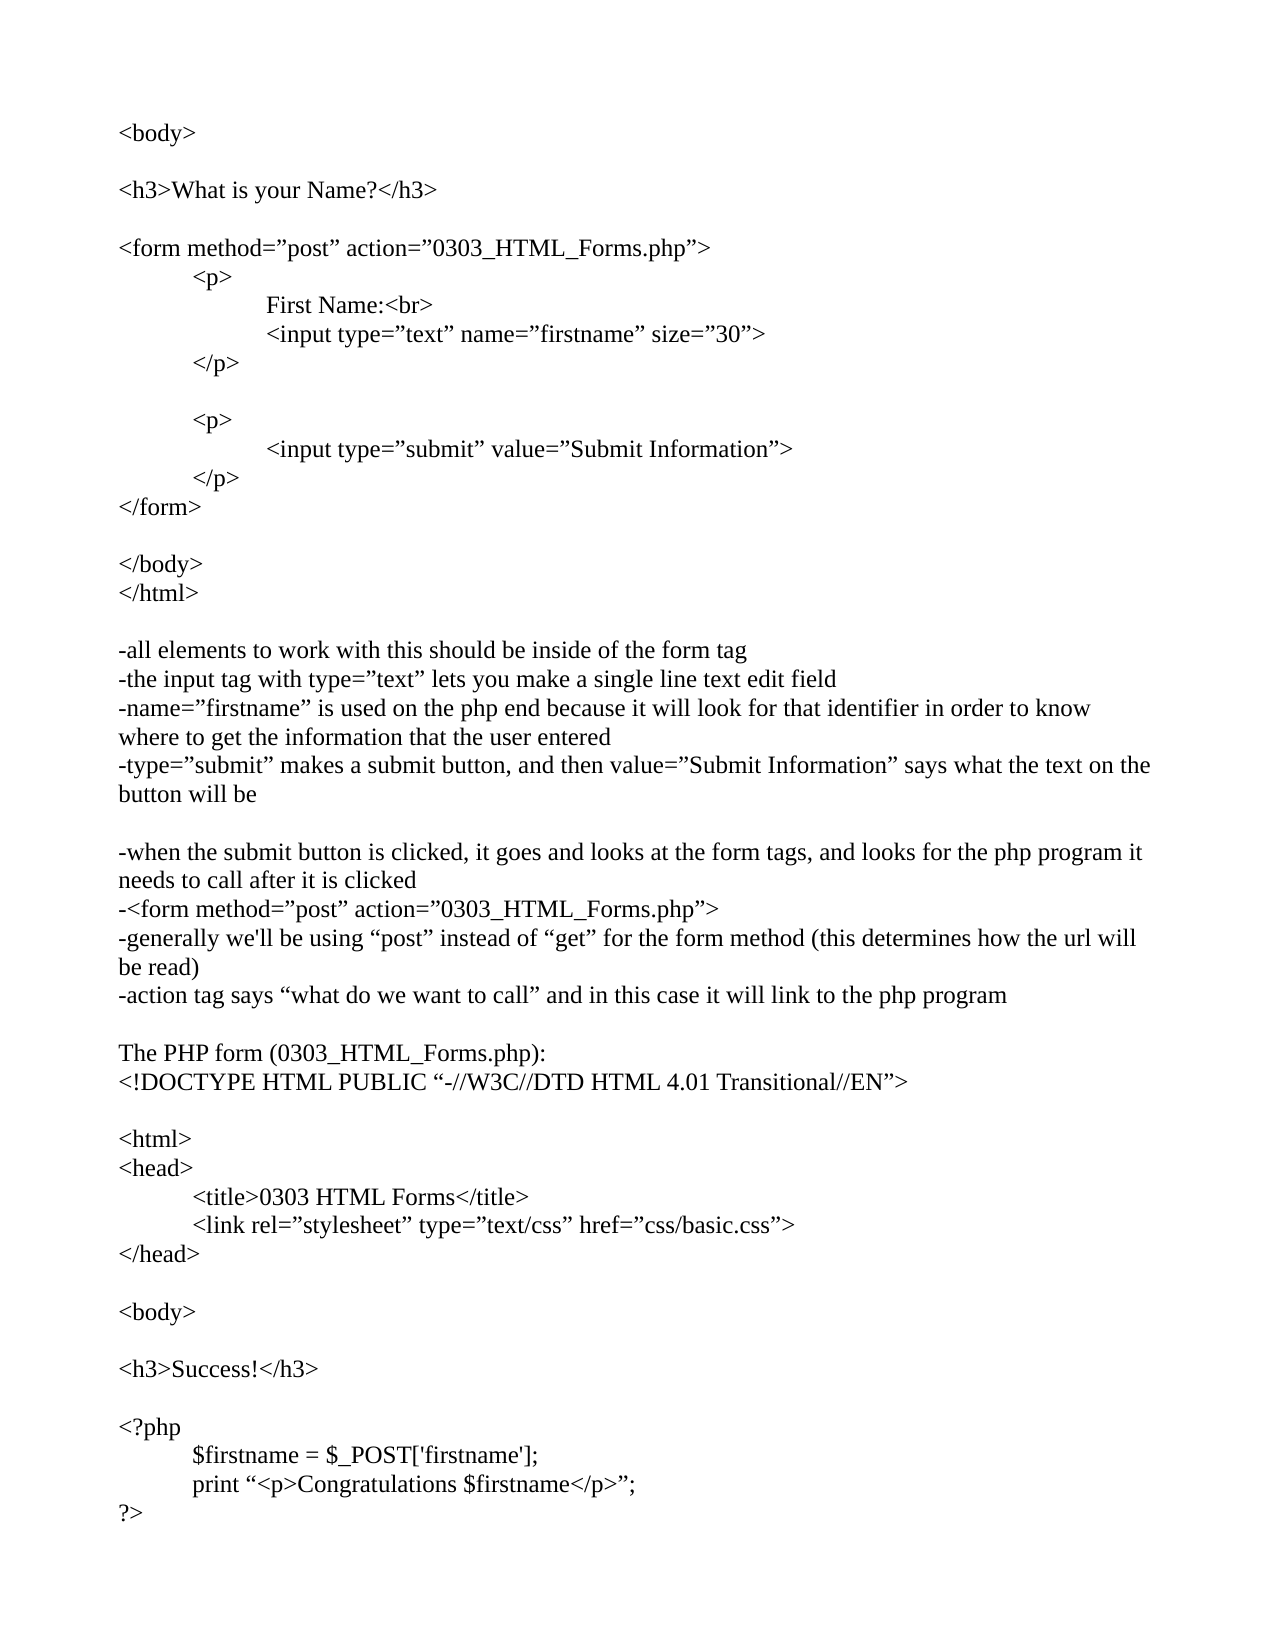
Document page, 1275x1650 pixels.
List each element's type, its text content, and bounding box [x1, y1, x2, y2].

text -when the submit button is clicked, it goes and looks at the form tags, and looks for the php program it needs to call after it is clicked [118, 837, 1157, 894]
text $firstname = $_POST['firstname']; [118, 1441, 1157, 1469]
text <body> [118, 1297, 1157, 1326]
text <p> [118, 262, 1157, 291]
text <h3>Success!</h3> [118, 1354, 1157, 1383]
text </head> [118, 1239, 1157, 1268]
text </body> [118, 549, 1157, 578]
text <h3>What is your Name?</h3> [118, 176, 1157, 204]
text The PHP form (0303_HTML_Forms.php): [118, 1038, 1157, 1067]
text <body> [118, 118, 1157, 147]
text </form> [118, 492, 1157, 521]
text <input type=”text” name=”firstname” size=”30”> [118, 319, 1157, 348]
text print “<p>Congratulations $firstname</p>”; [118, 1469, 1157, 1498]
text <link rel=”stylesheet” type=”text/css” href=”css/basic.css”> [118, 1211, 1157, 1239]
text <p> [118, 406, 1157, 434]
text ?> [118, 1498, 1157, 1527]
text -generally we'll be using “post” instead of “get” for the form method (this determines how the url will be read) [118, 923, 1157, 981]
text <?php [118, 1412, 1157, 1441]
text -<form method=”post” action=”0303_HTML_Forms.php”> [118, 894, 1157, 923]
text <head> [118, 1153, 1157, 1182]
text </p> [118, 348, 1157, 377]
text <input type=”submit” value=”Submit Information”> [118, 434, 1157, 463]
text <title>0303 HTML Forms</title> [118, 1182, 1157, 1211]
text -all elements to work with this should be inside of the form tag [118, 636, 1157, 664]
text <html> [118, 1124, 1157, 1153]
text -the input tag with type=”text” lets you make a single line text edit field [118, 664, 1157, 693]
text <form method=”post” action=”0303_HTML_Forms.php”> [118, 233, 1157, 262]
text -name=”firstname” is used on the php end because it will look for that identifier in order to know where to get the information that the user entered [118, 693, 1157, 751]
text -action tag says “what do we want to call” and in this case it will link to the php program [118, 981, 1157, 1009]
text </html> [118, 578, 1157, 607]
text </p> [118, 463, 1157, 492]
text First Name:<br> [118, 291, 1157, 319]
text -type=”submit” makes a submit button, and then value=”Submit Information” says what the text on the button will be [118, 751, 1157, 808]
text <!DOCTYPE HTML PUBLIC “-//W3C//DTD HTML 4.01 Transitional//EN”> [118, 1067, 1157, 1096]
